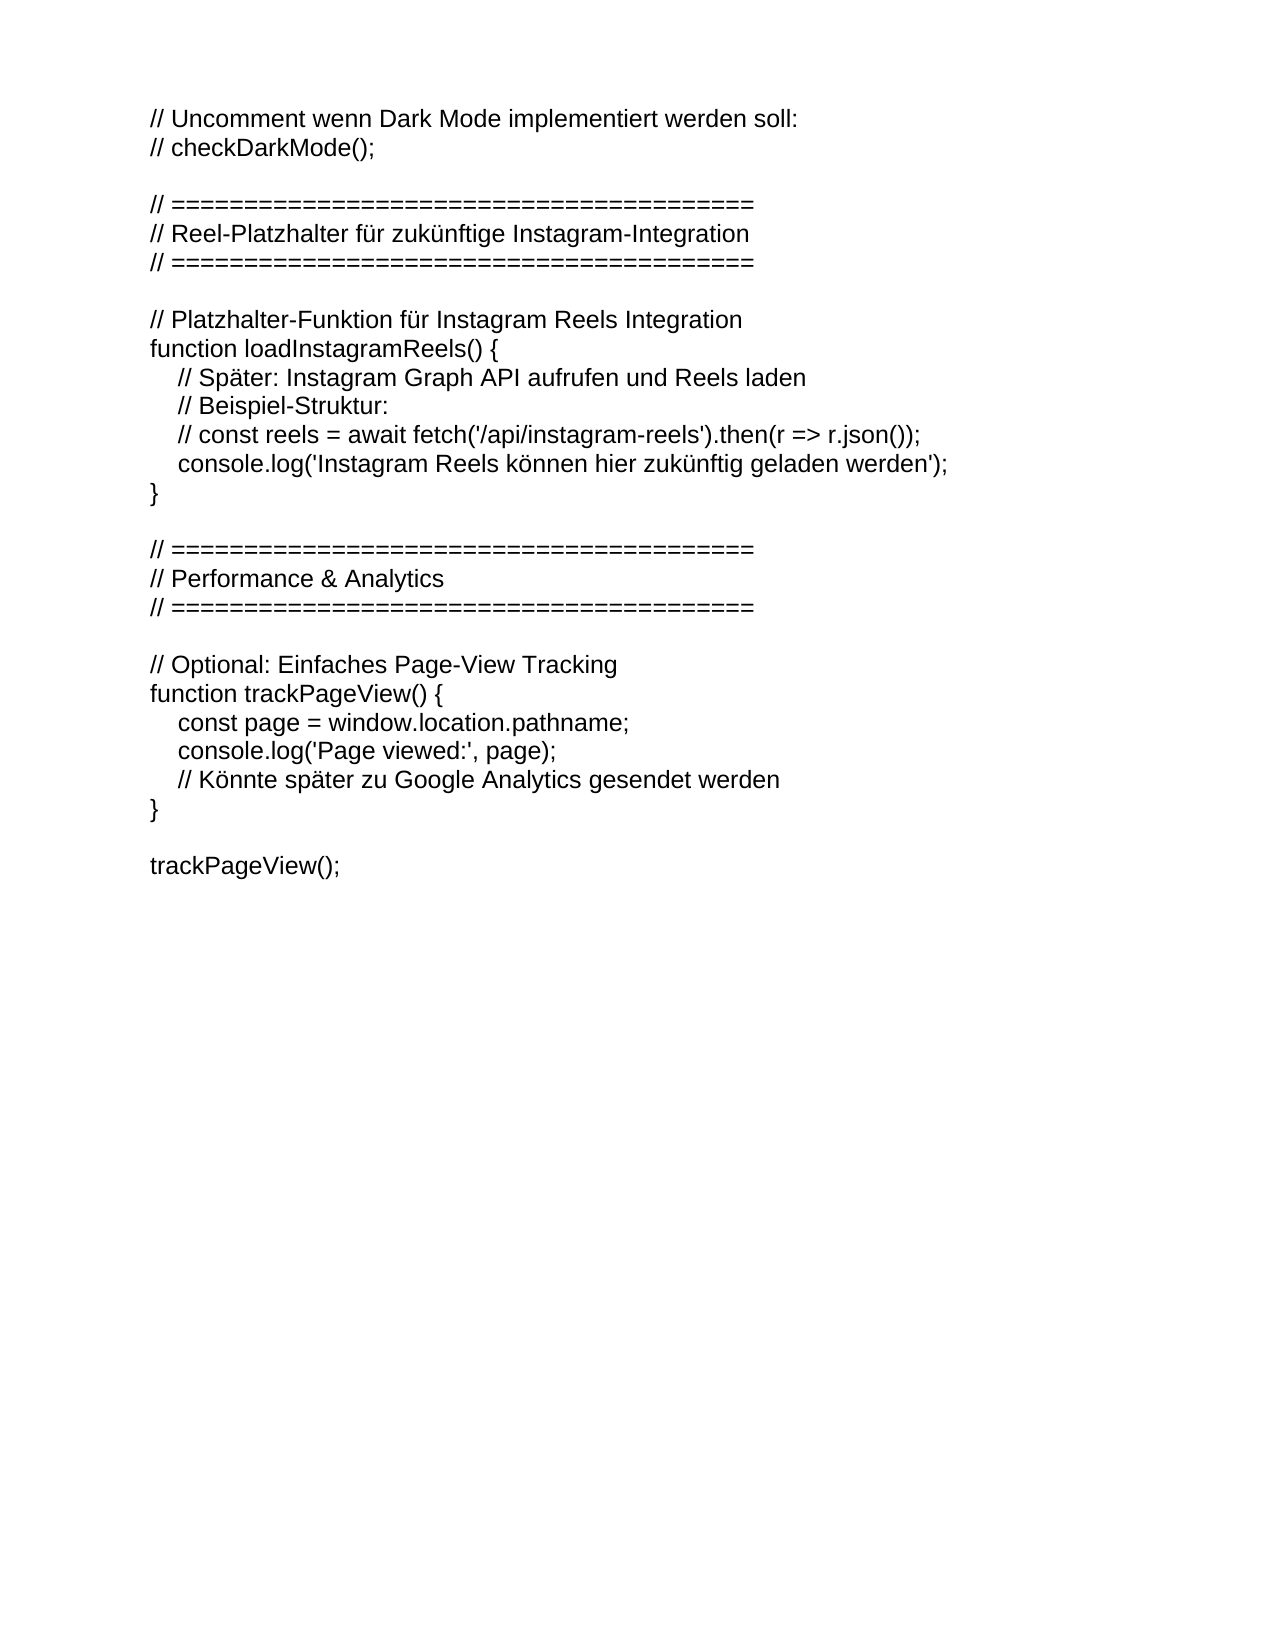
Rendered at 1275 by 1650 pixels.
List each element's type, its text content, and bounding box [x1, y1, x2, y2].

text // checkDarkMode(); [150, 132, 1125, 161]
text const page = window.location.pathname; [150, 707, 1125, 736]
text // Könnte später zu Google Analytics gesendet werden [150, 765, 1125, 794]
text } [150, 794, 1125, 822]
text // Platzhalter-Funktion für Instagram Reels Integration [150, 305, 1125, 334]
text console.log('Instagram Reels können hier zukünftig geladen werden'); [150, 449, 1125, 477]
text // Uncomment wenn Dark Mode implementiert werden soll: [150, 104, 1125, 132]
text // ======================================== [150, 592, 1125, 621]
text // ======================================== [150, 535, 1125, 564]
text // Performance & Analytics [150, 564, 1125, 592]
text function loadInstagramReels() { [150, 334, 1125, 362]
text function trackPageView() { [150, 679, 1125, 707]
text // Beispiel-Struktur: [150, 391, 1125, 420]
text trackPageView(); [150, 851, 1125, 880]
text // ======================================== [150, 190, 1125, 219]
text // ======================================== [150, 247, 1125, 276]
text } [150, 477, 1125, 506]
text // Später: Instagram Graph API aufrufen und Reels laden [150, 362, 1125, 391]
text // Reel-Platzhalter für zukünftige Instagram-Integration [150, 219, 1125, 247]
text console.log('Page viewed:', page); [150, 736, 1125, 765]
text // const reels = await fetch('/api/instagram-reels').then(r => r.json()); [150, 420, 1125, 449]
text // Optional: Einfaches Page-View Tracking [150, 650, 1125, 679]
